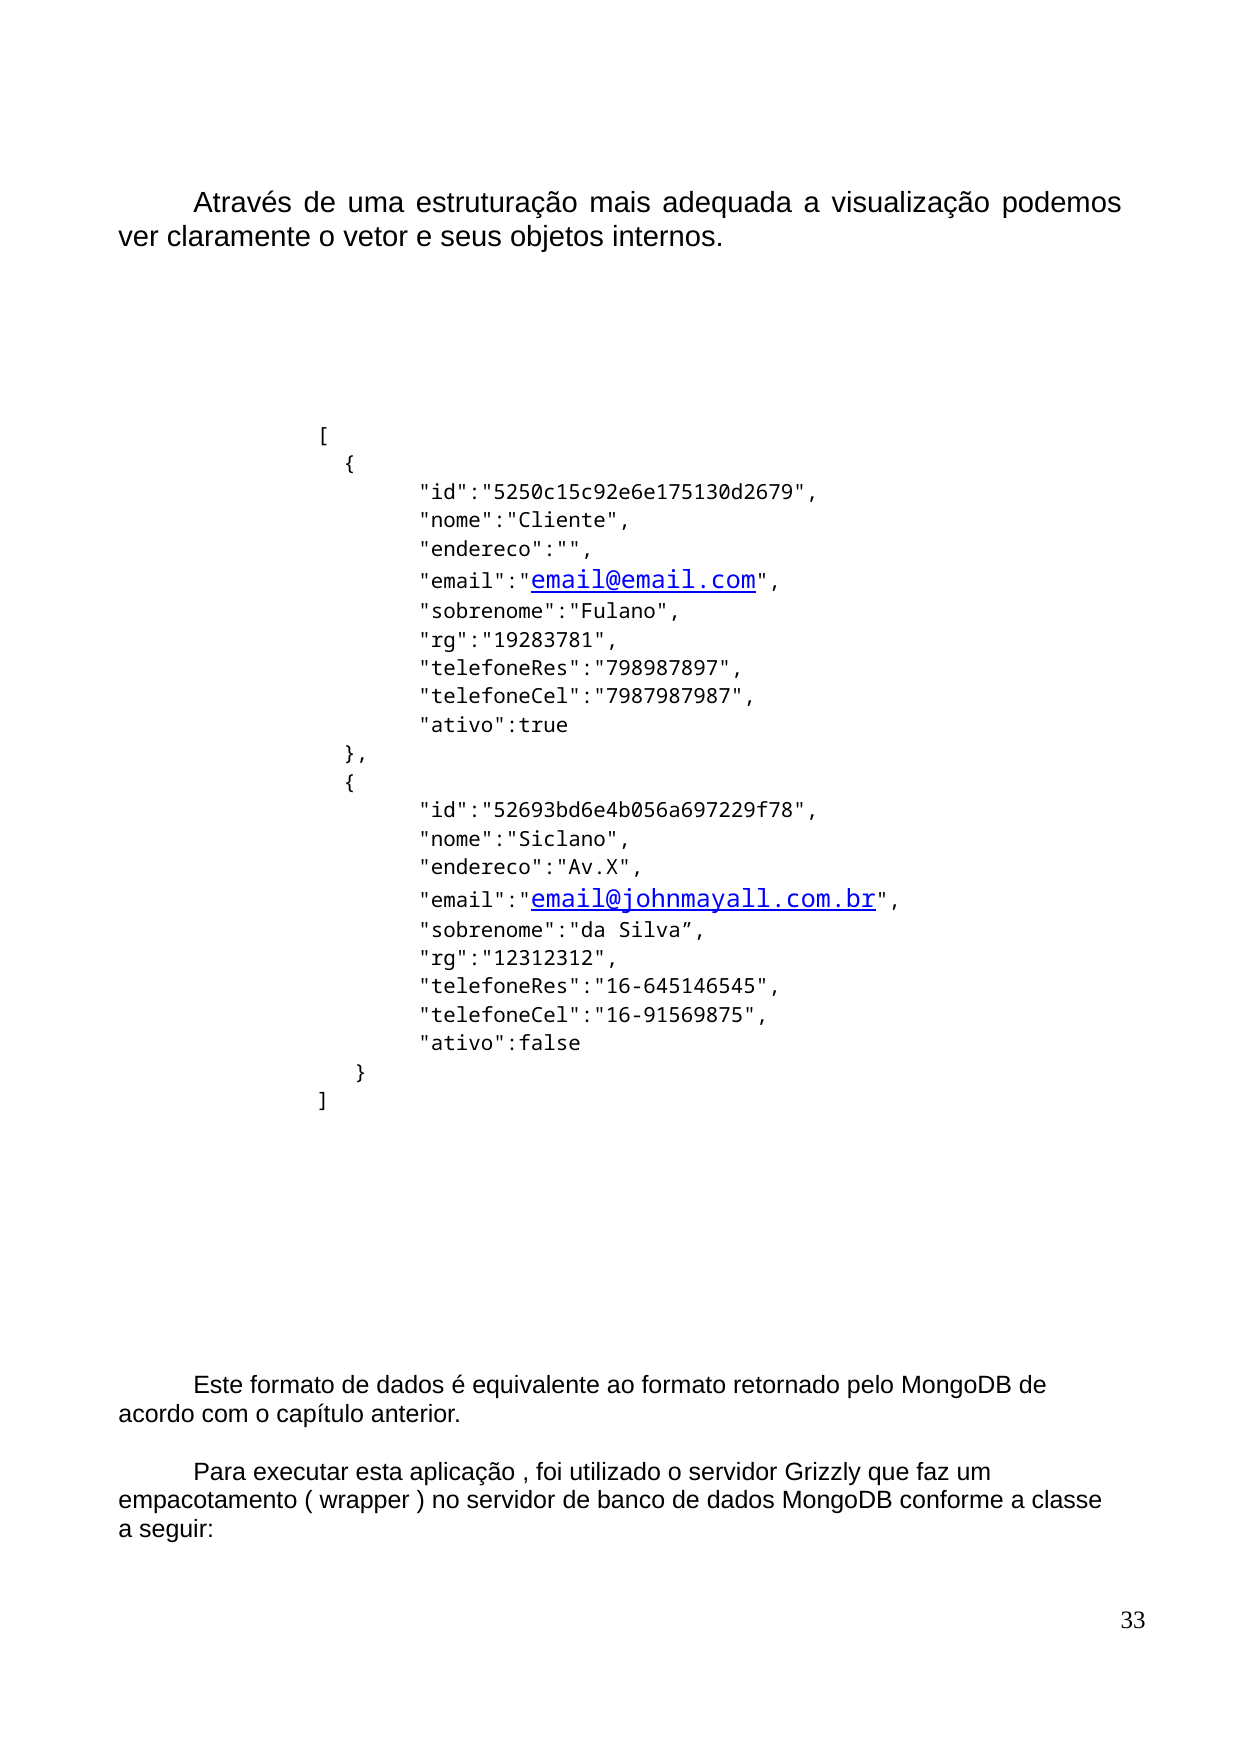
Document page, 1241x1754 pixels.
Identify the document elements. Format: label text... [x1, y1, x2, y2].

text } [317, 1057, 1123, 1085]
text ] [317, 1085, 1123, 1114]
text "nome":"Siclano", [317, 824, 1123, 852]
text "email":"email@johnmayall.com.br", [317, 881, 1123, 915]
text "rg":"12312312", [317, 943, 1123, 972]
text Este formato de dados é equivalente ao formato retornado pelo MongoDB de acordo com o capítulo anterior. [118, 1370, 1123, 1428]
text "endereco":"Av.X", [317, 852, 1123, 881]
text "ativo":true [317, 710, 1123, 738]
text "telefoneRes":"798987897", [317, 653, 1123, 682]
text "id":"5250c15c92e6e175130d2679", [317, 477, 1123, 505]
text "email":"email@email.com", [317, 562, 1123, 596]
text }, [317, 738, 1123, 767]
text "endereco":"", [317, 534, 1123, 562]
text "sobrenome":"da Silva”, [317, 915, 1123, 943]
text Através de uma estruturação mais adequada a visualização podemos ver claramente o vetor e seus objetos internos. [118, 185, 1123, 252]
text "sobrenome":"Fulano", [317, 596, 1123, 625]
text { [317, 767, 1123, 795]
text "telefoneCel":"16-91569875", [317, 1000, 1123, 1028]
text "nome":"Cliente", [317, 505, 1123, 534]
text "id":"52693bd6e4b056a697229f78", [317, 795, 1123, 824]
text [ [317, 420, 1123, 448]
text { [317, 448, 1123, 477]
text Para executar esta aplicação , foi utilizado o servidor Grizzly que faz um empacotamento ( wrapper ) no servidor de banco de dados MongoDB conforme a classe a seguir: [118, 1457, 1123, 1543]
text "rg":"19283781", [317, 625, 1123, 653]
text "telefoneRes":"16-645146545", [317, 972, 1123, 1000]
text "telefoneCel":"7987987987", [317, 682, 1123, 710]
text "ativo":false [317, 1028, 1123, 1057]
